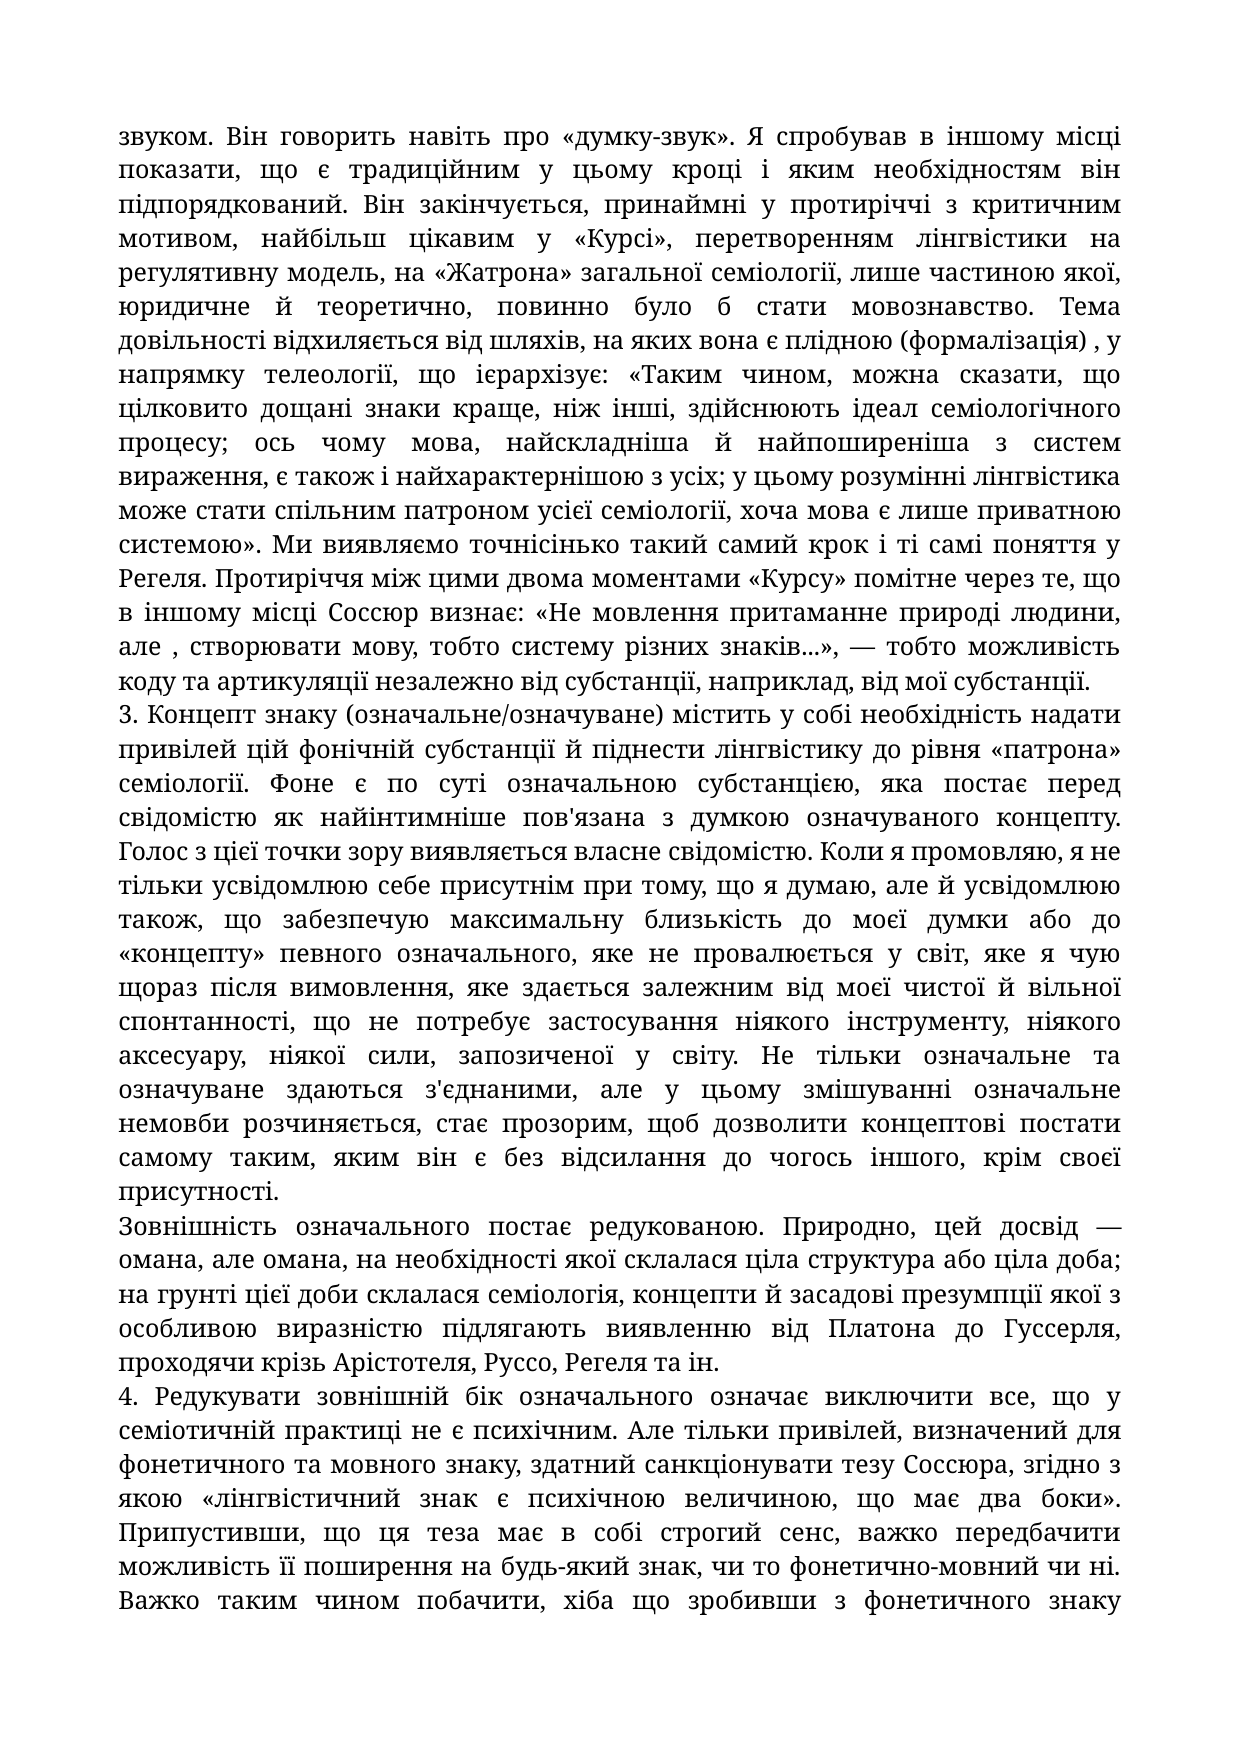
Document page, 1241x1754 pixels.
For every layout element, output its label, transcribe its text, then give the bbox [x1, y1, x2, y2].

text звуком. Він говорить навіть про «думку-звук». Я спробував в іншому місці показати, що є традиційним у цьому кроці і яким необхідностям він підпорядкований. Він закінчується, принаймні у протиріччі з критичним мотивом, найбільш цікавим у «Курсі», перетворенням лінгвістики на регулятивну модель, на «Жатрона» загальної семіології, лише частиною якої, юридичне й теоретично, повинно було б стати мовознавство. Тема довільності відхиляється від шляхів, на яких вона є плідною (формалізація) , у напрямку телеології, що ієрархізує: «Таким чином, можна сказати, що цілковито дощані знаки краще, ніж інші, здійснюють ідеал семіологічного процесу; ось чому мова, найскладніша й найпоширеніша з систем вираження, є також і найхарактернішою з усіх; у цьому розумінні лінгвістика може стати спільним патроном усієї семіології, хоча мова є лише приватною системою». Ми виявляємо точнісінько такий самий крок і ті самі поняття у Регеля. Протиріччя між цими двома моментами «Курсу» помітне через те, що в іншому місці Соссюр визнає: «Не мовлення притаманне природі людини, але , створювати мову, тобто систему різних знаків...», — тобто можливість коду та артикуляції незалежно від субстанції, наприклад, від мої субстанції. [118, 118, 1122, 697]
text 4. Редукувати зовнішній бік означального означає виключити все, що у семіотичній практиці не є психічним. Але тільки привілей, визначений для фонетичного та мовного знаку, здатний санкціонувати тезу Соссюра, згідно з якою «лінгвістичний знак є психічною величиною, що має два боки». Припустивши, що ця теза має в собі строгий сенс, важко передбачити можливість її поширення на будь-який знак, чи то фонетично-мовний чи ні. Важко таким чином побачити, хіба що зробивши з фонетичного знаку [118, 1378, 1122, 1617]
text Зовнішність означального постає редукованою. Природно, цей досвід — омана, але омана, на необхідності якої склалася ціла структура або ціла доба; на грунті цієї доби склалася семіологія, концепти й засадові презумпції якої з особливою виразністю підлягають виявленню від Платона до Гуссерля, проходячи крізь Арістотеля, Руссо, Регеля та ін. [118, 1208, 1122, 1378]
text 3. Концепт знаку (означальне/означуване) містить у собі необхідність надати привілей цій фонічній субстанції й піднести лінгвістику до рівня «патрона» семіології. Фоне є по суті означальною субстанцією, яка постає перед свідомістю як найінтимніше пов'язана з думкою означуваного концепту. Голос з цієї точки зору виявляється власне свідомістю. Коли я промовляю, я не тільки усвідомлюю себе присутнім при тому, що я думаю, але й усвідомлюю також, що забезпечую максимальну близькість до моєї думки або до «концепту» певного означального, яке не провалюється у світ, яке я чую щораз після вимовлення, яке здається залежним від моєї чистої й вільної спонтанності, що не потребує застосування ніякого інструменту, ніякого аксесуару, ніякої сили, запозиченої у світу. Не тільки означальне та означуване здаються з'єднаними, але у цьому змішуванні означальне немовби розчиняється, стає прозорим, щоб дозволити концептові постати самому таким, яким він є без відсилання до чогось іншого, крім своєї присутності. [118, 697, 1122, 1208]
